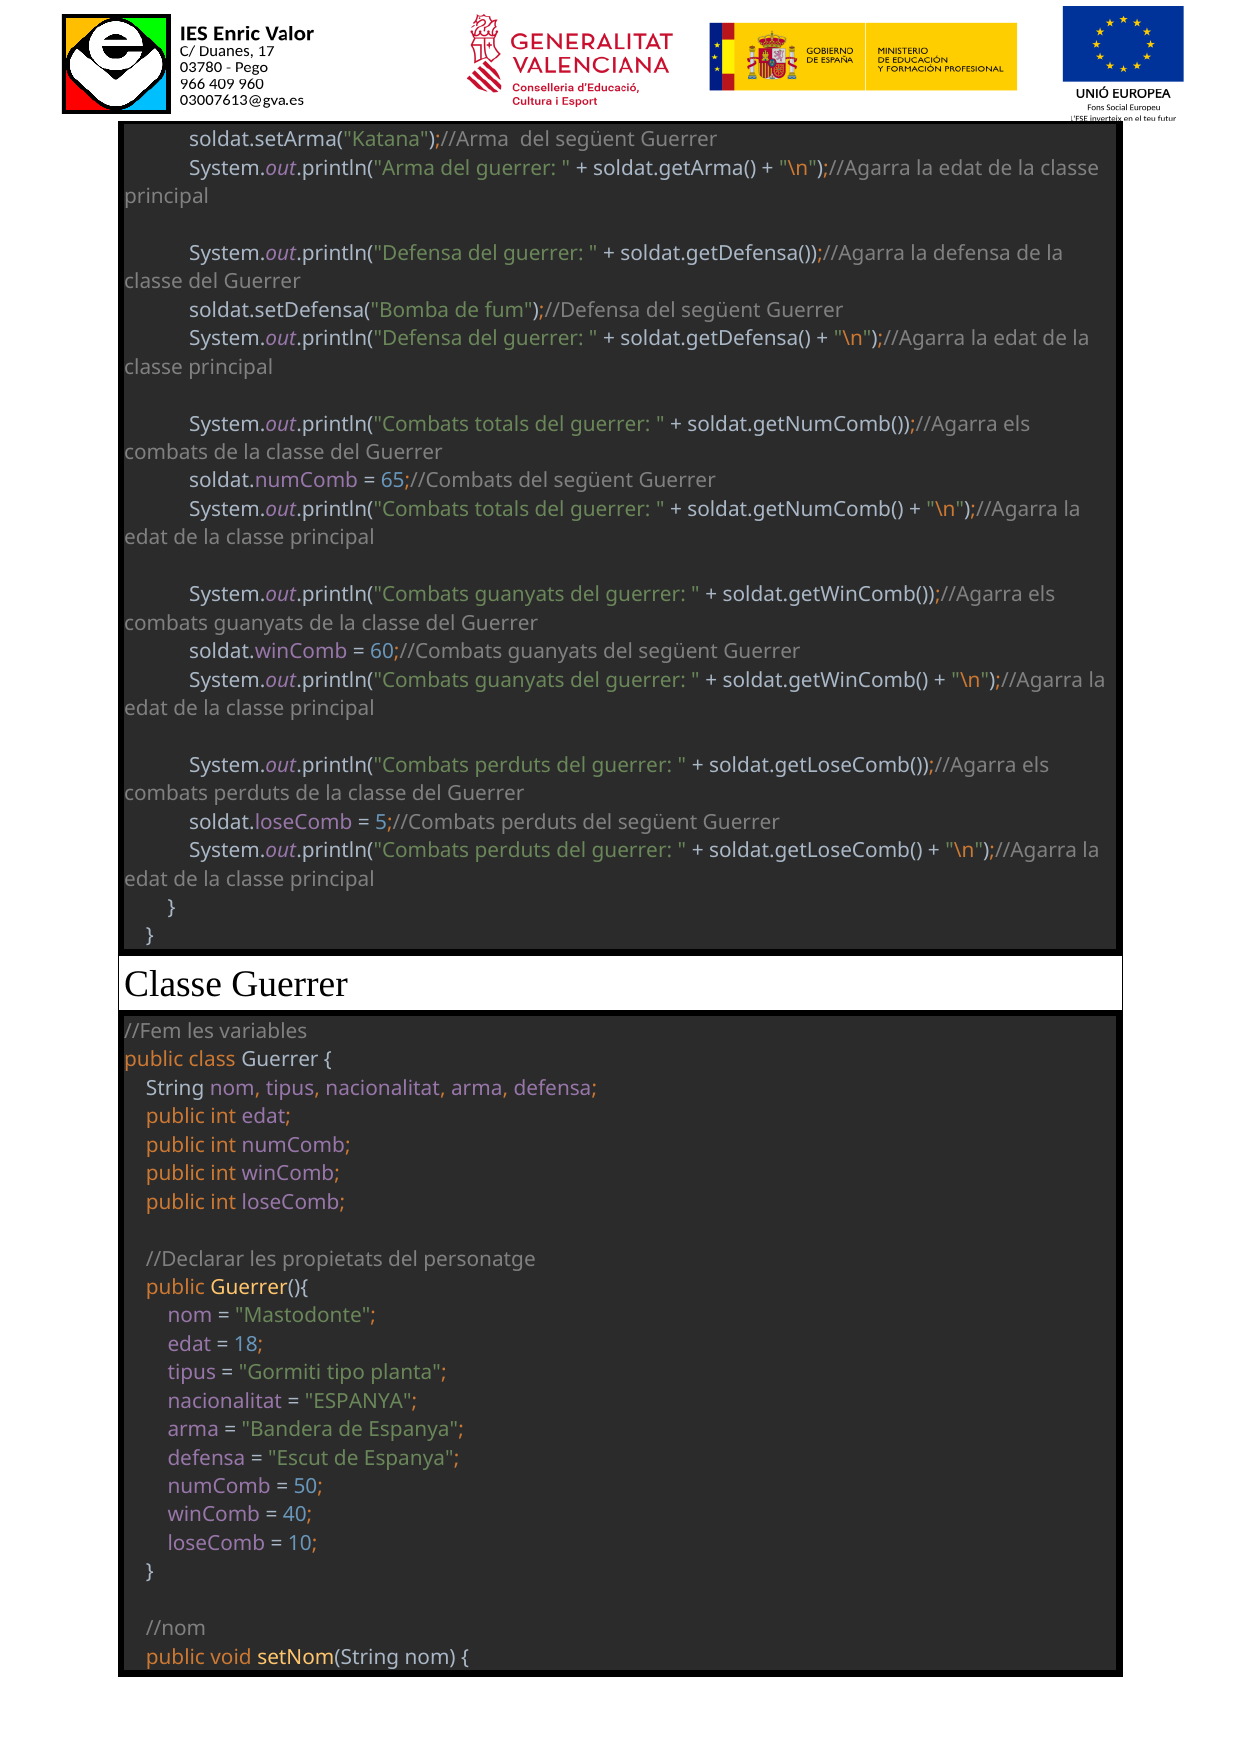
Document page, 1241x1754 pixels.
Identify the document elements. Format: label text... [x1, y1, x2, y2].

table_cell Classe Guerrer [119, 956, 1122, 1010]
table_cell //Fem les variables public class Guerrer { String nom, tipus, nacionalitat, arma, defensa; public int edat; public int numComb; public int winComb; public int loseComb; //Declarar les propietats del personatge public Guerrer(){ nom = "Mastodonte"; edat = 18; tipus = "Gormiti tipo planta"; nacionalitat = "ESPANYA"; arma = "Bandera de Espanya"; defensa = "Escut de Espanya"; numComb = 50; winComb = 40; loseComb = 10; } //nom public void setNom(String nom) { [119, 1011, 1122, 1676]
table_cell soldat.setArma("Katana");//Arma del següent Guerrer System.out.println("Arma del guerrer: " + soldat.getArma() + "\n");//Agarra la edat de la classe principal System.out.println("Defensa del guerrer: " + soldat.getDefensa());//Agarra la defensa de la classe del Guerrer soldat.setDefensa("Bomba de fum");//Defensa del següent Guerrer System.out.println("Defensa del guerrer: " + soldat.getDefensa() + "\n");//Agarra la edat de la classe principal System.out.println("Combats totals del guerrer: " + soldat.getNumComb());//Agarra els combats de la classe del Guerrer soldat.numComb = 65;//Combats del següent Guerrer System.out.println("Combats totals del guerrer: " + soldat.getNumComb() + "\n");//Agarra la edat de la classe principal System.out.println("Combats guanyats del guerrer: " + soldat.getWinComb());//Agarra els combats guanyats de la classe del Guerrer soldat.winComb = 60;//Combats guanyats del següent Guerrer System.out.println("Combats guanyats del guerrer: " + soldat.getWinComb() + "\n");//Agarra la edat de la classe principal System.out.println("Combats perduts del guerrer: " + soldat.getLoseComb());//Agarra els combats perduts de la classe del Guerrer soldat.loseComb = 5;//Combats perduts del següent Guerrer System.out.println("Combats perduts del guerrer: " + soldat.getLoseComb() + "\n");//Agarra la edat de la classe principal } } [119, 121, 1122, 955]
